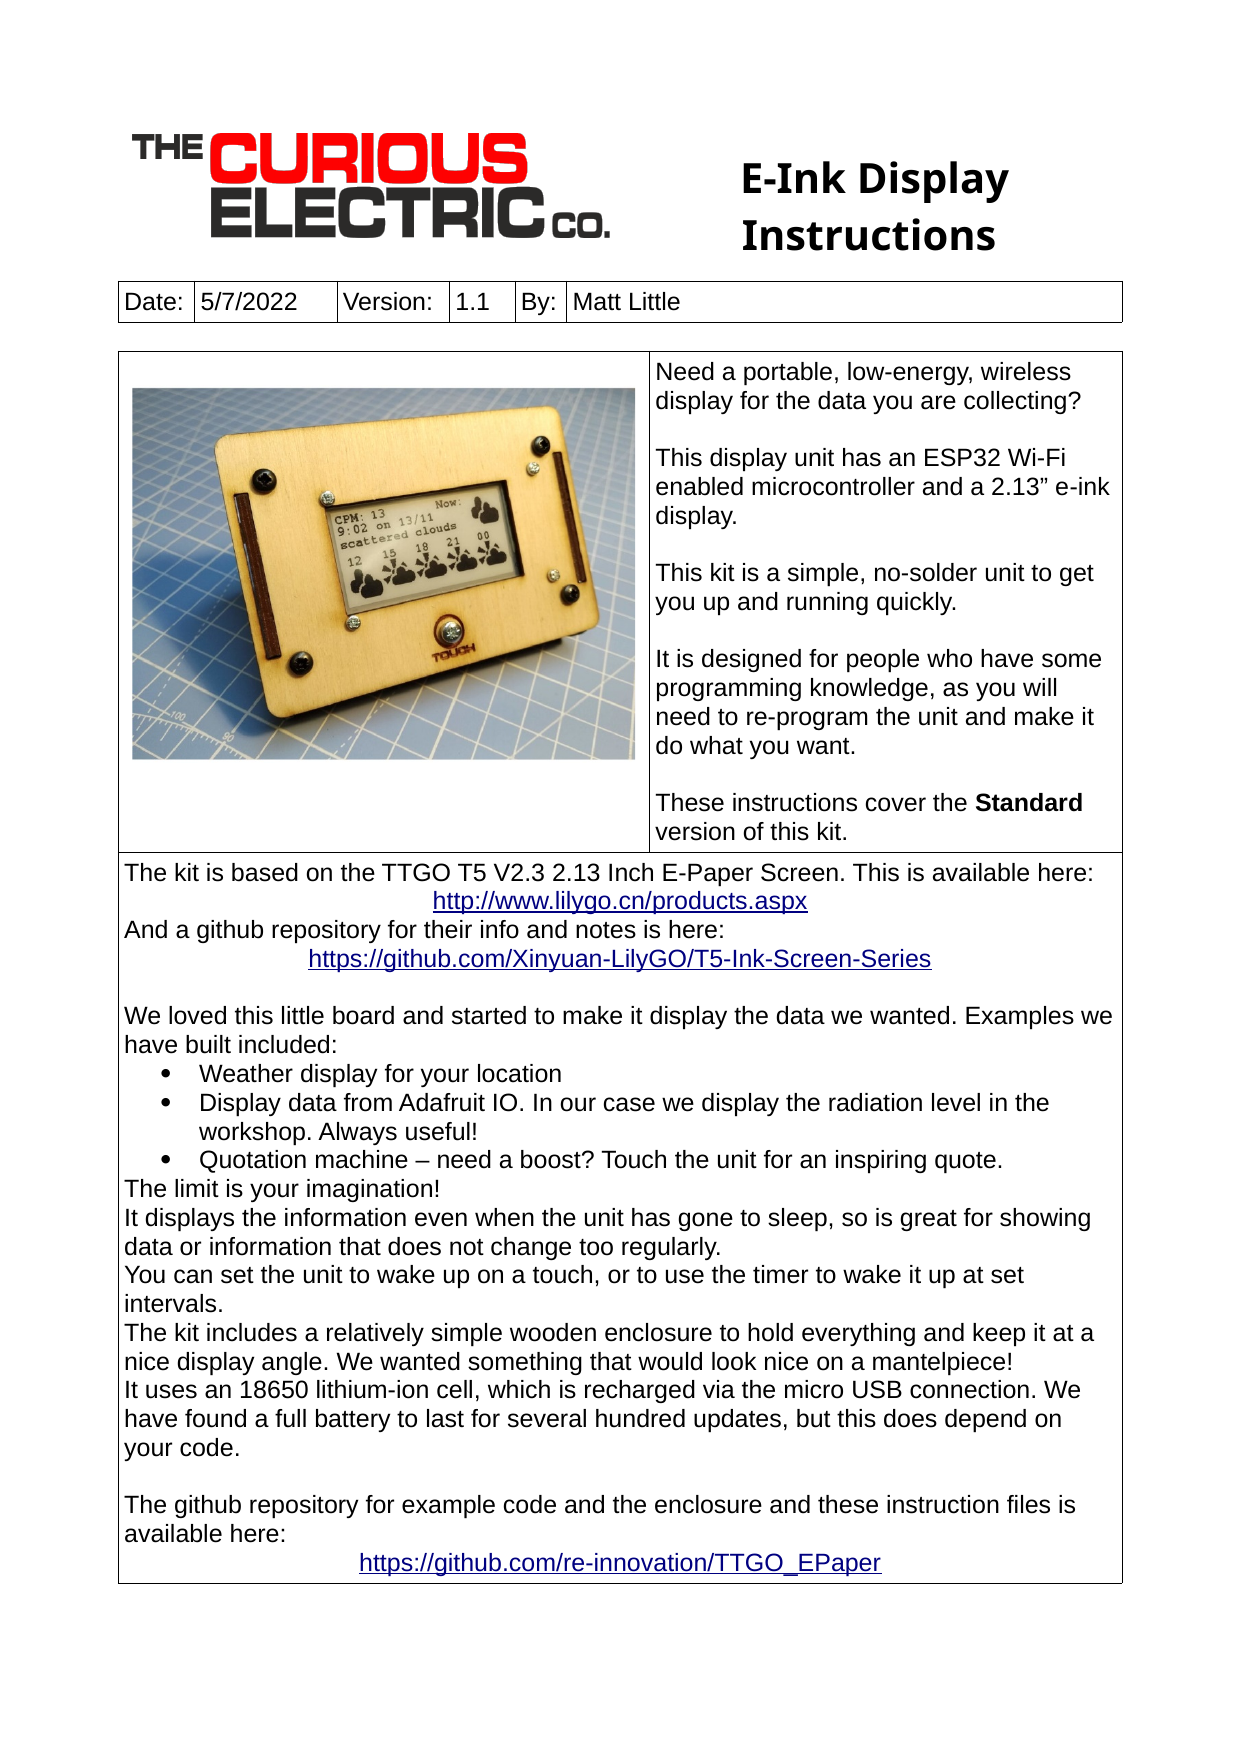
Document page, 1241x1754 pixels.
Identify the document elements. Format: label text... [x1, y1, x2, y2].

table_header [118, 118, 626, 281]
table_header 5/7/2022 [195, 282, 337, 321]
table_header Matt Little [567, 282, 1122, 321]
table_header By: [516, 282, 566, 321]
table_header E-Ink Display Instructions [626, 118, 1123, 281]
table_header Need a portable, low-energy, wireless display for the data you are collecting? This display unit has an ESP32 Wi-Fi enabled microcontroller and a 2.13” e‑ink display. This kit is a simple, no-solder unit to get you up and running quickly. It is designed for people who have some programming knowledge, as you will need to re-program the unit and make it do what you want. These instructions cover the Standard version of this kit. [650, 352, 1122, 851]
table_header [119, 352, 649, 851]
table_header Date: [119, 282, 194, 321]
picture [132, 133, 610, 238]
table_header Version: [338, 282, 449, 321]
table_header 1.1 [450, 282, 515, 321]
picture [132, 385, 636, 763]
table_cell The kit is based on the TTGO T5 V2.3 2.13 Inch E-Paper Screen. This is available here: http://www.lilygo.cn/products.aspx And a github repository for their info and notes is here: https://github.com/Xinyuan-LilyGO/T5-Ink-Screen-Series We loved this little board and started to make it display the data we wanted. Examples we have built included: Weather display for your location Display data from Adafruit IO. In our case we display the radiation level in the workshop. Always useful! Quotation machine – need a boost? Touch the unit for an inspiring quote. The limit is your imagination! It displays the information even when the unit has gone to sleep, so is great for showing data or information that does not change too regularly. You can set the unit to wake up on a touch, or to use the timer to wake it up at set intervals. The kit includes a relatively simple wooden enclosure to hold everything and keep it at a nice display angle. We wanted something that would look nice on a mantelpiece! It uses an 18650 lithium-ion cell, which is recharged via the micro USB connection. We have found a full battery to last for several hundred updates, but this does depend on your code. The github repository for example code and the enclosure and these instruction files is available here: https://github.com/re-innovation/TTGO_EPaper [119, 853, 1122, 1582]
